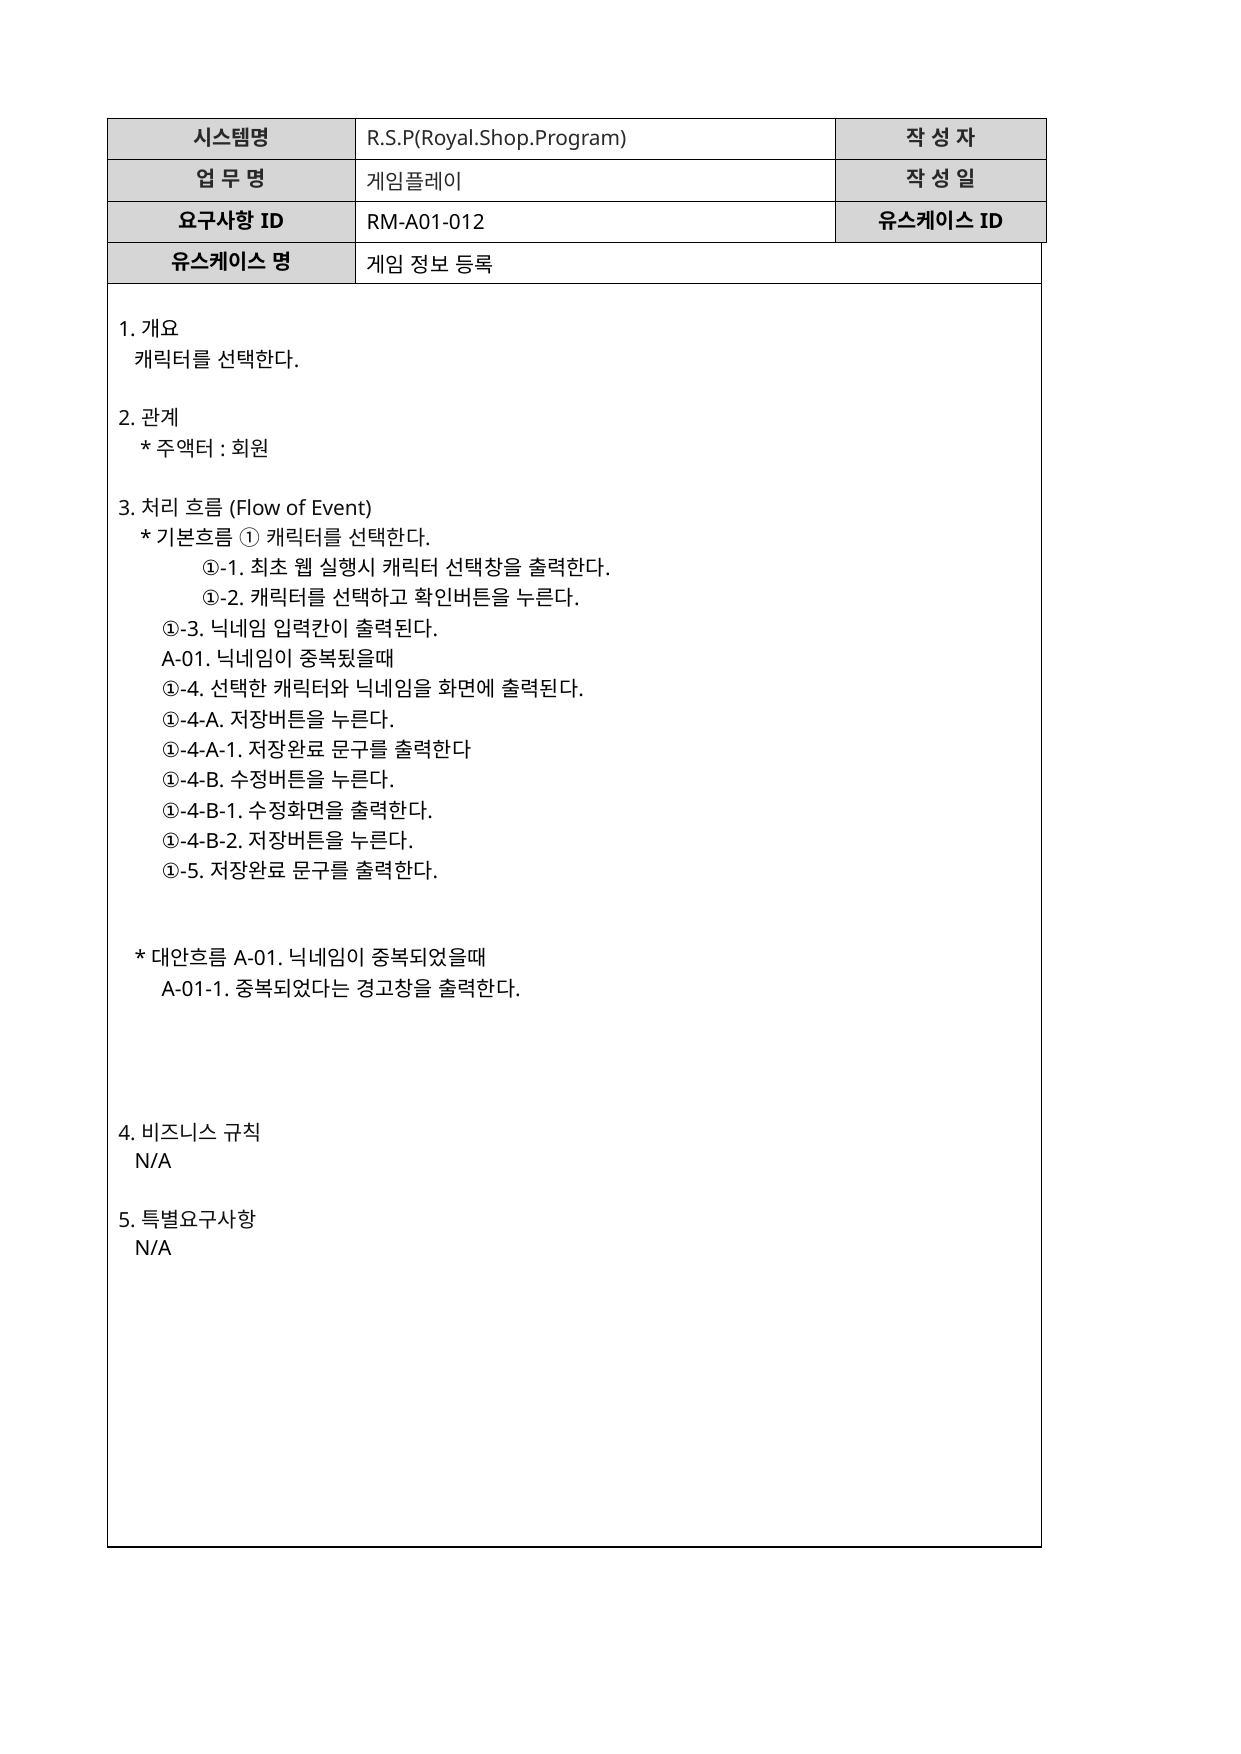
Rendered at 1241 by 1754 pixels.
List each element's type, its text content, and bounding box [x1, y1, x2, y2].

table_cell [1042, 243, 1046, 283]
table_cell 시스템명 [108, 119, 355, 159]
table_cell 작 성 자 [836, 119, 1046, 159]
table_cell 업 무 명 [108, 160, 355, 201]
table_cell 요구사항 ID [108, 202, 355, 242]
table_cell 게임플레이 [356, 160, 835, 201]
table_cell [1042, 283, 1046, 1546]
table_cell 작 성 일 [836, 160, 1046, 201]
table_cell 유스케이스 명 [108, 243, 355, 283]
table_cell 1. 개요 캐릭터를 선택한다. 2. 관계 * 주액터 : 회원 3. 처리 흐름 (Flow of Event) * 기본흐름 ① 캐릭터를 선택한다. ①-1. 최초 웹 실행시 캐릭터 선택창을 출력한다. ①-2. 캐릭터를 선택하고 확인버튼을 누른다. ①-3. 닉네임 입력칸이 출력된다. A-01. 닉네임이 중복됬을때 ①-4. 선택한 캐릭터와 닉네임을 화면에 출력된다. ①-4-A. 저장버튼을 누른다. ①-4-A-1. 저장완료 문구를 출력한다 ①-4-B. 수정버튼을 누른다. ①-4-B-1. 수정화면을 출력한다. ①-4-B-2. 저장버튼을 누른다. ①-5. 저장완료 문구를 출력한다. * 대안흐름 A-01. 닉네임이 중복되었을때 A-01-1. 중복되었다는 경고창을 출력한다. 4. 비즈니스 규칙 N/A 5. 특별요구사항 N/A [108, 284, 1041, 1546]
table_cell R.S.P(Royal.Shop.Program) [356, 119, 835, 159]
table_cell 유스케이스 ID [836, 202, 1046, 242]
table_cell 게임 정보 등록 [356, 243, 1041, 283]
table_cell RM-A01-012 [356, 202, 835, 242]
